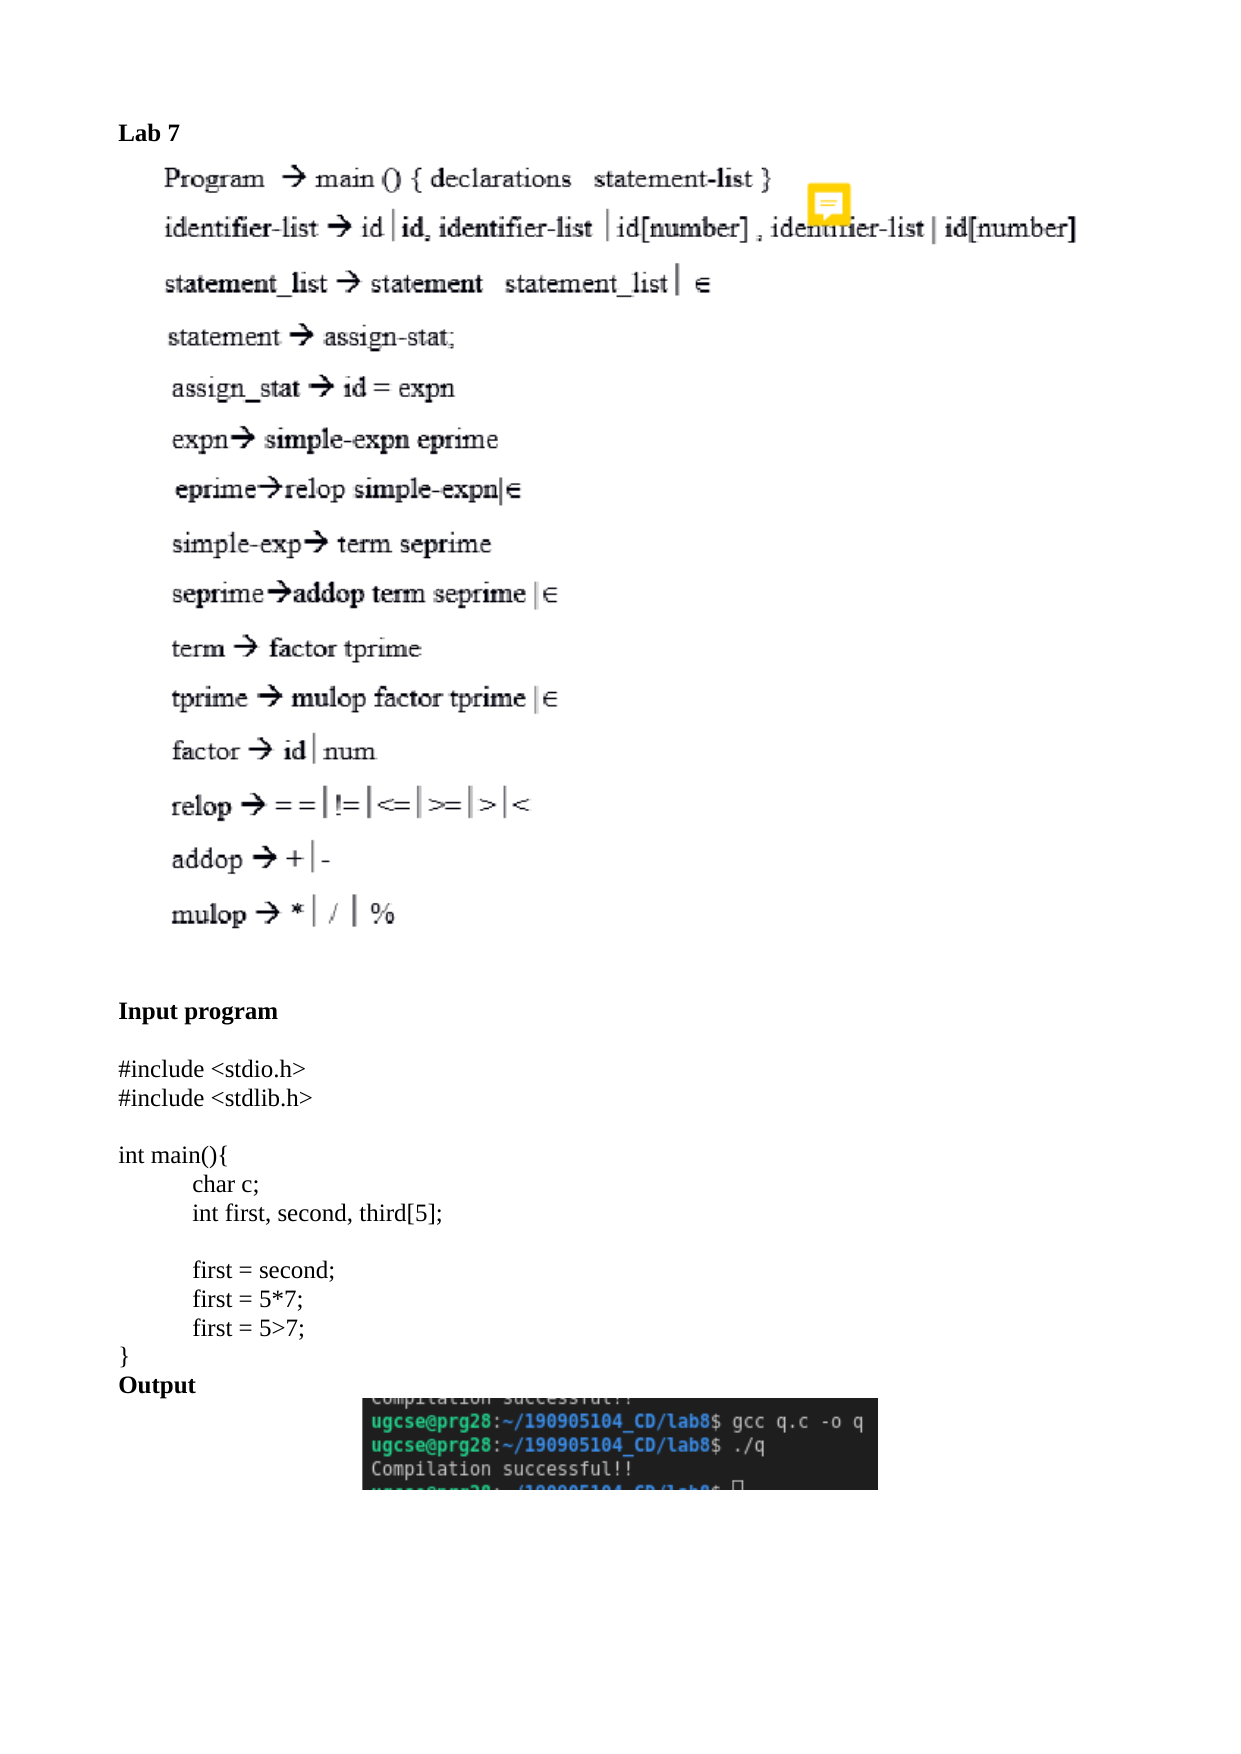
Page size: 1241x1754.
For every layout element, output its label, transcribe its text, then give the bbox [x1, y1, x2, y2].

text first = 5>7; [118, 1313, 1122, 1341]
text int first, second, third[5]; [118, 1198, 1122, 1226]
text char c; [118, 1169, 1122, 1198]
picture [362, 1398, 878, 1490]
text int main(){ [118, 1140, 1122, 1169]
text first = second; [118, 1255, 1122, 1284]
text #include <stdlib.h> [118, 1083, 1122, 1111]
text first = 5*7; [118, 1284, 1122, 1313]
picture [118, 146, 1123, 968]
text #include <stdio.h> [118, 1054, 1122, 1083]
text Lab 7 [118, 118, 1122, 146]
text Input program [118, 996, 1122, 1025]
text } [118, 1341, 1122, 1370]
text Output [118, 1370, 1122, 1399]
